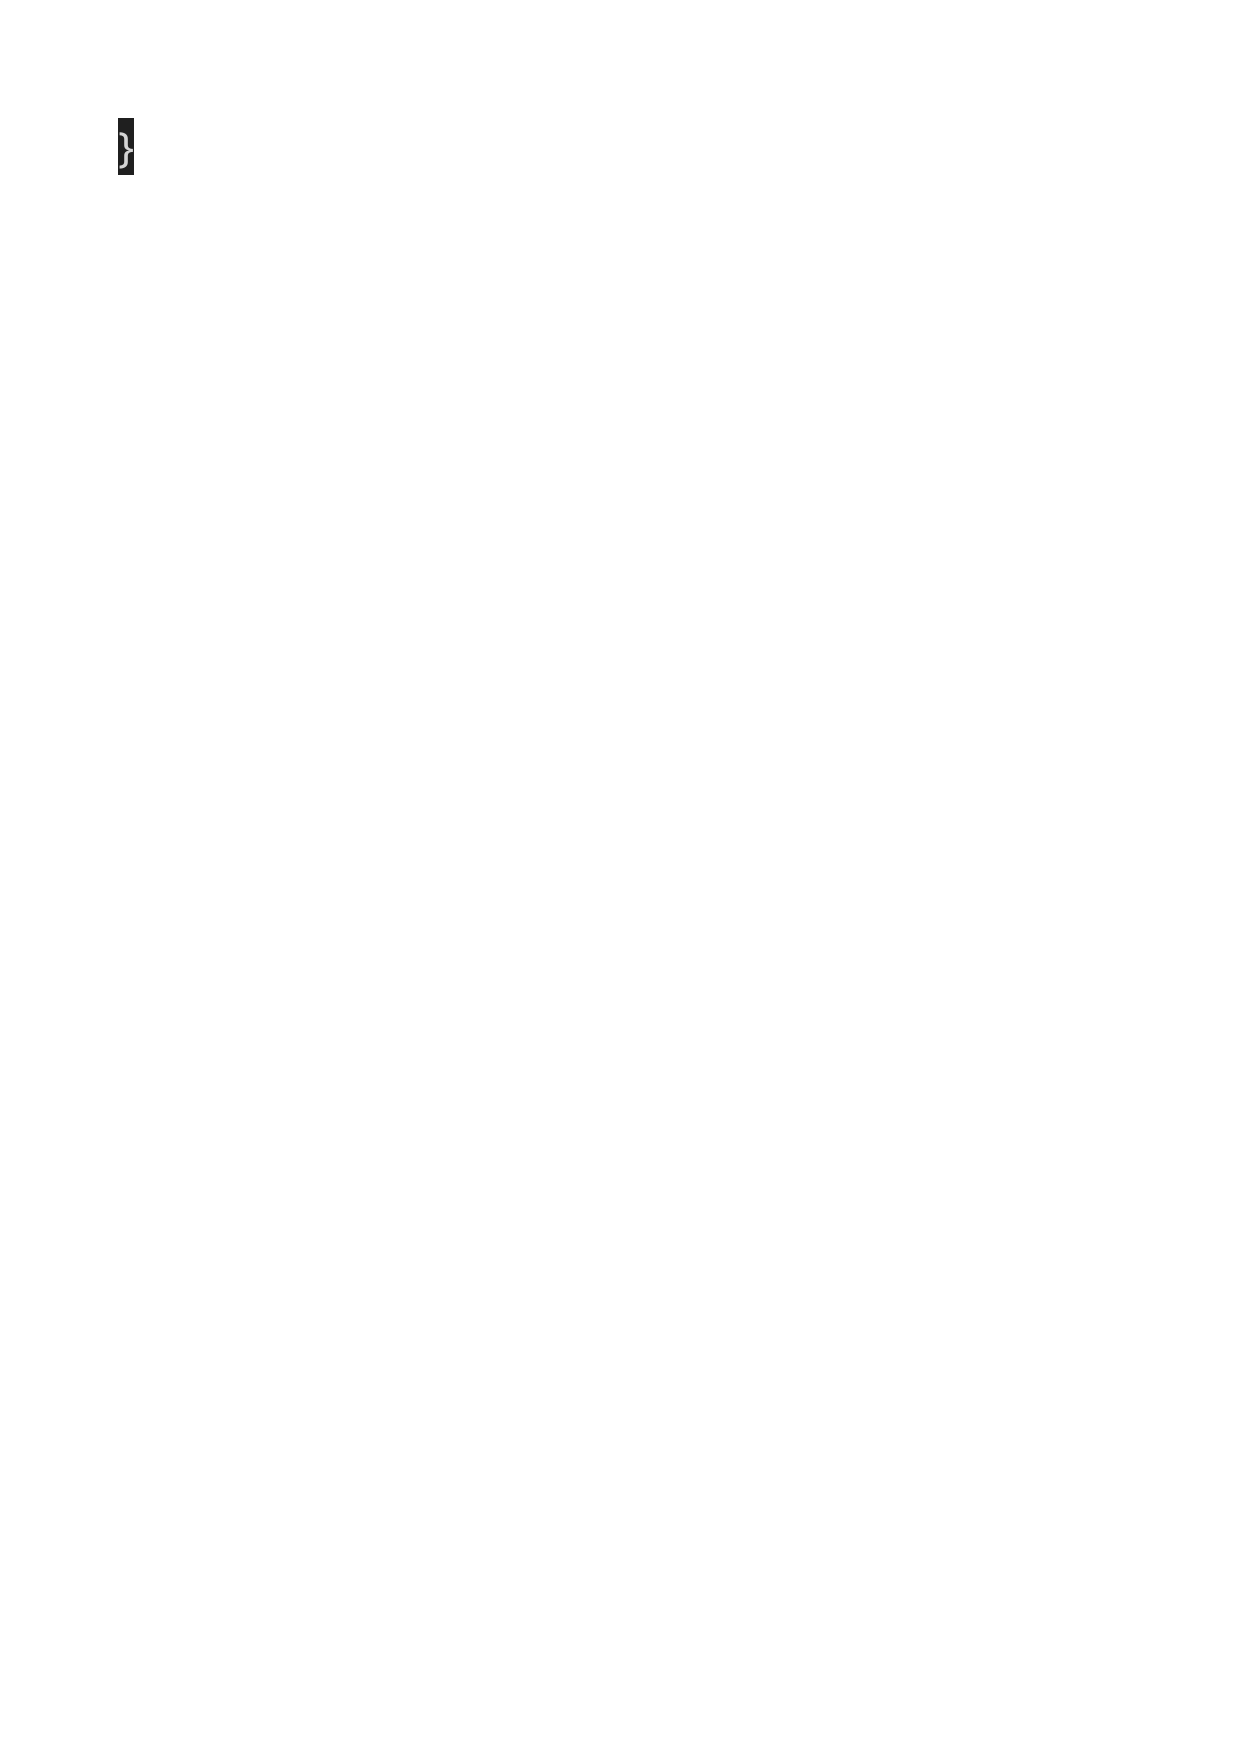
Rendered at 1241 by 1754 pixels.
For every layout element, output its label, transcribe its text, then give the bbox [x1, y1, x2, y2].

text } [118, 118, 1122, 175]
